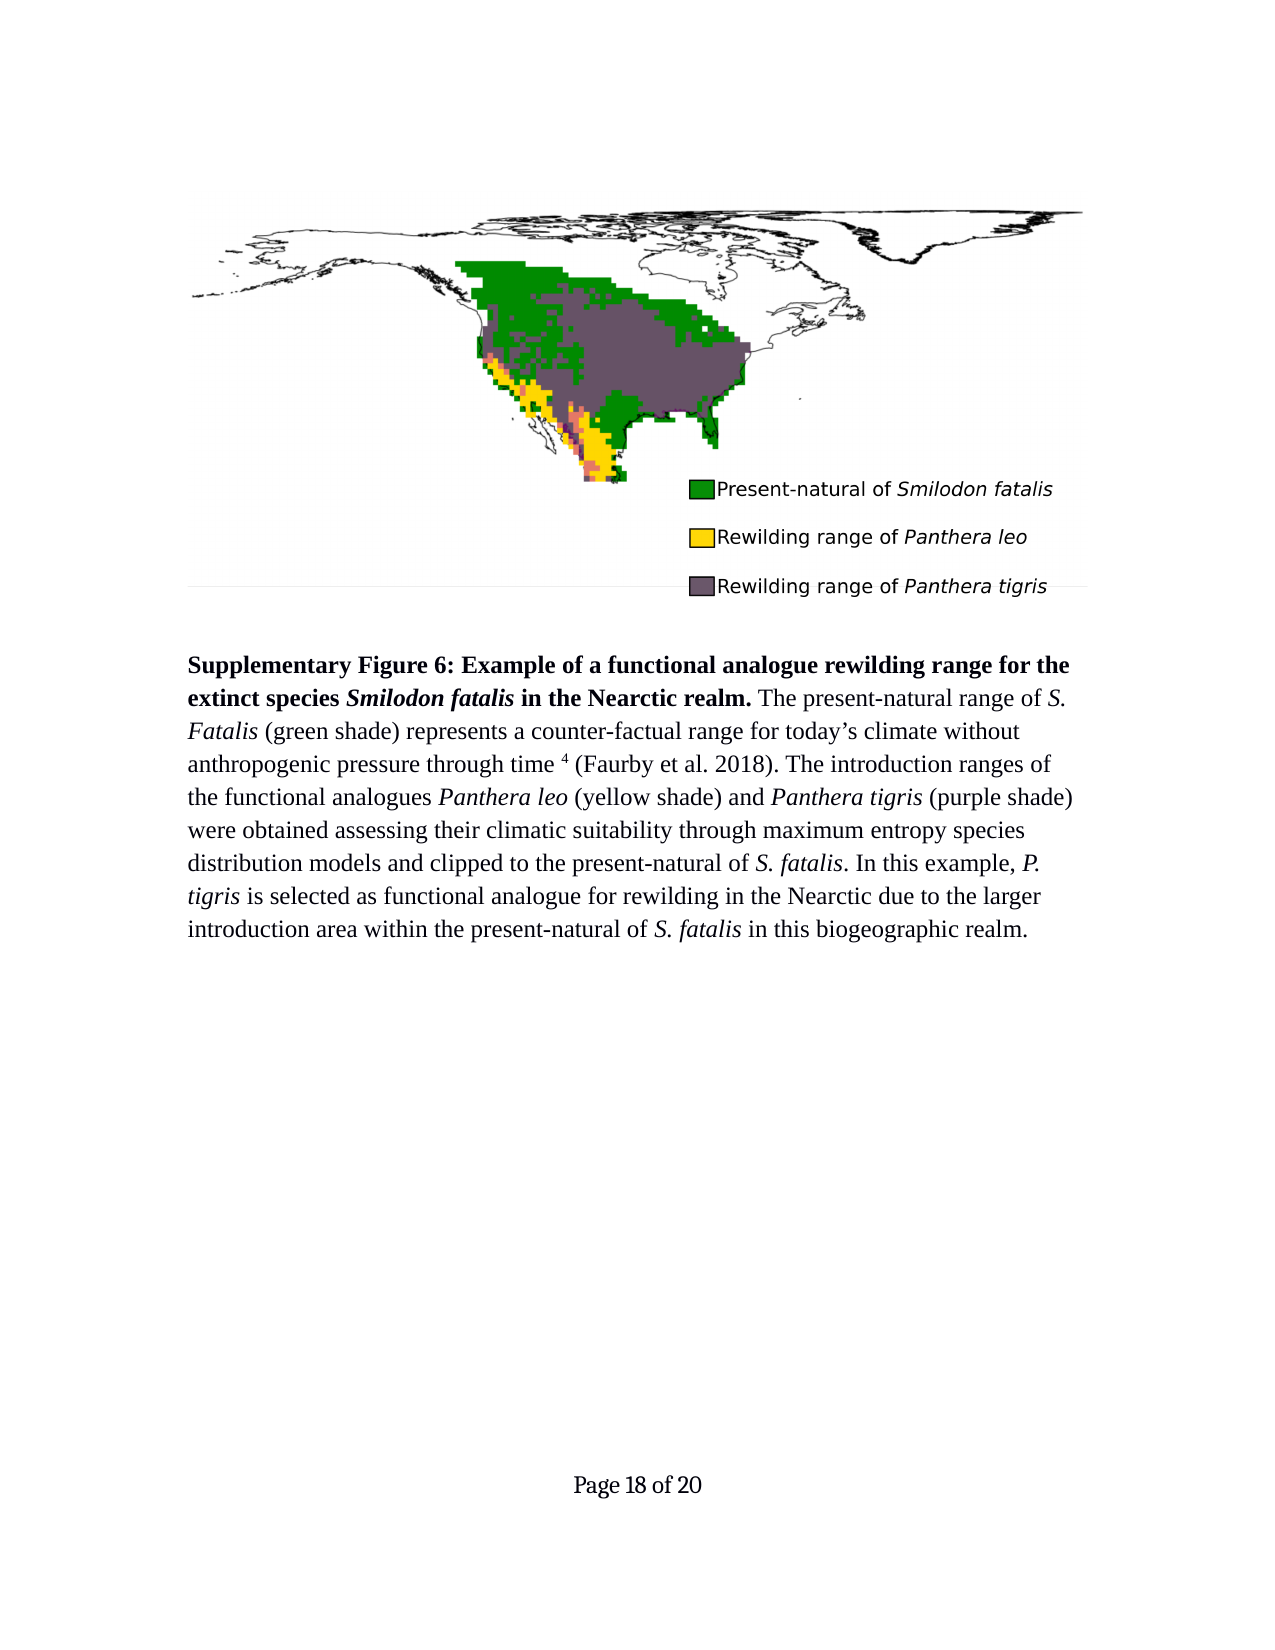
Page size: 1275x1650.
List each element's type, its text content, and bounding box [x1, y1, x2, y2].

picture [187, 191, 1088, 597]
text Supplementary Figure 6: Example of a functional analogue rewilding range for the extinct species Smilodon fatalis in the Nearctic realm. The present-natural range of S. Fatalis (green shade) represents a counter-factual range for today’s climate without anthropogenic pressure through time 4⁠ (Faurby et al. 2018). The introduction ranges of the functional analogues Panthera leo (yellow shade) and Panthera tigris (purple shade) were obtained assessing their climatic suitability through maximum entropy species distribution models and clipped to the present-natural of S. fatalis. In this example, P. tigris is selected as functional analogue for rewilding in the Nearctic due to the larger introduction area within the present-natural of S. fatalis in this biogeographic realm. [187, 650, 1087, 943]
